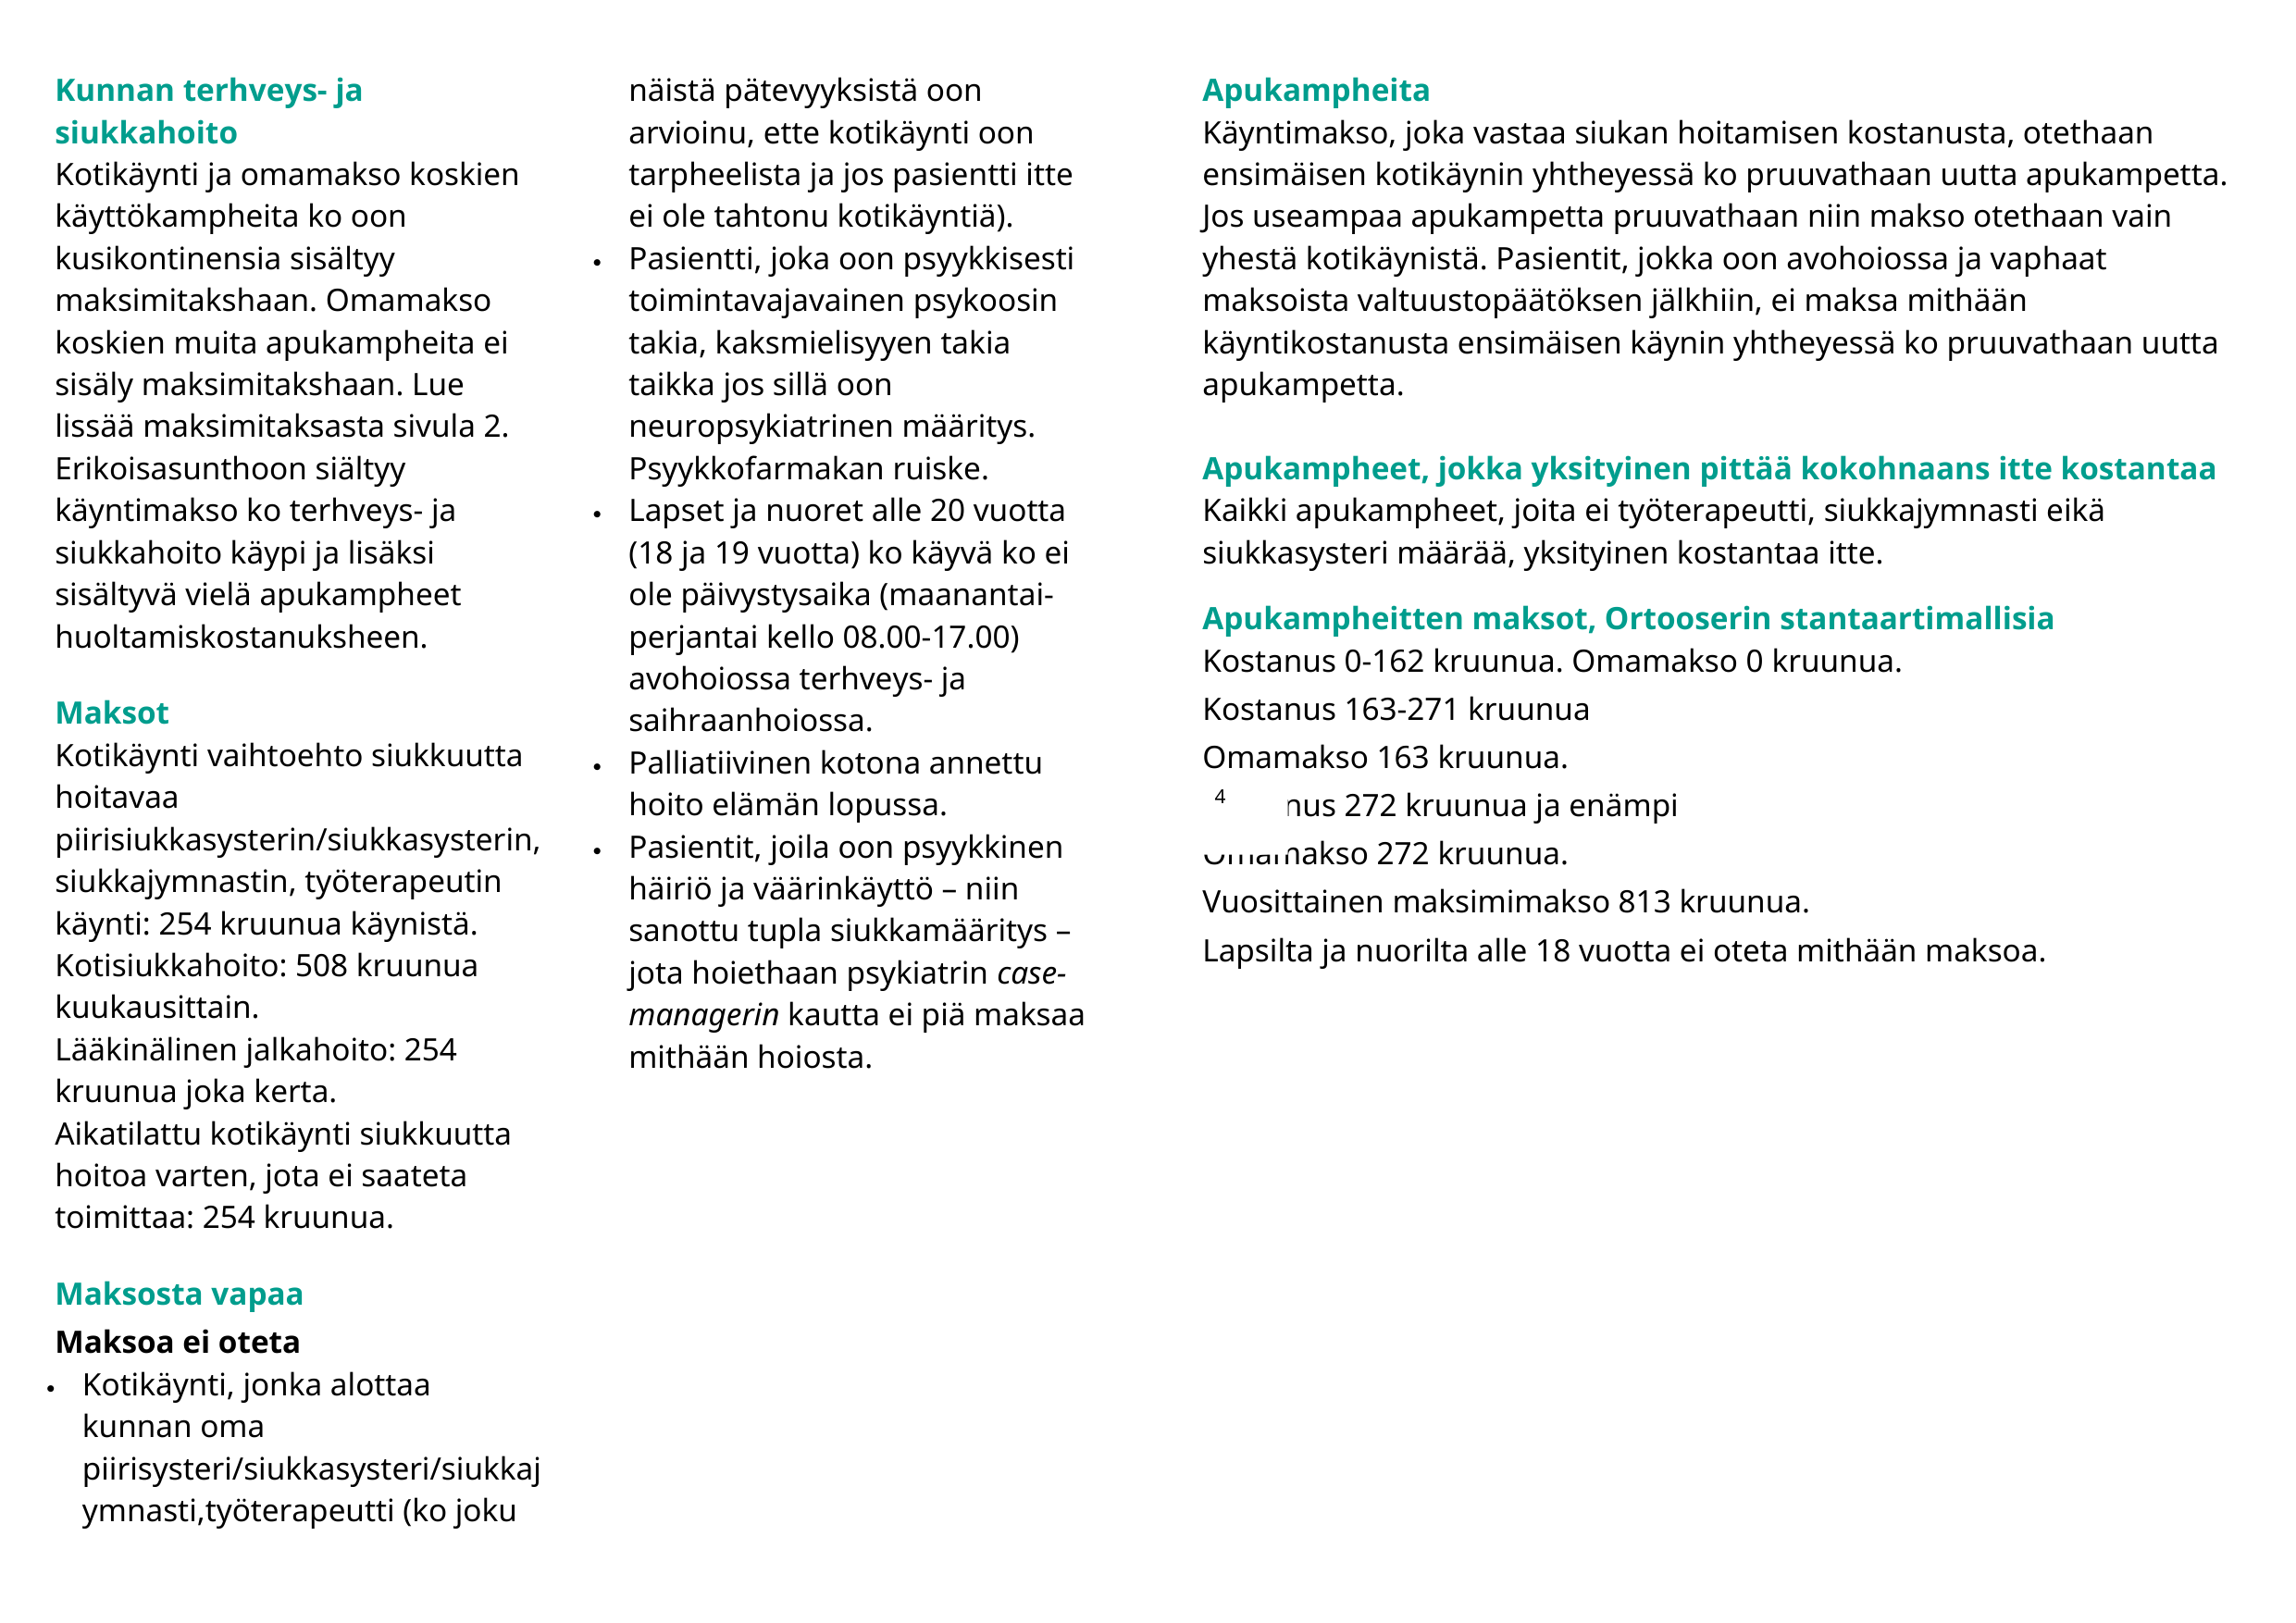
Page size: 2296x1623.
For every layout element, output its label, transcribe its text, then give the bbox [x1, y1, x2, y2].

list Palliatiivinen kotona annettu hoito elämän lopussa. [594, 741, 1093, 824]
list näistä pätevyyksistä oon arvioinu, ette kotikäynti oon tarpheelista ja jos pasientti itte ei ole tahtonu kotikäyntiä). [594, 68, 1093, 237]
list Pasientti, joka oon psyykkisesti toimintavajavainen psykoosin takia, kaksmielisyyen takia taikka jos sillä oon neuropsykiatrinen määritys. Psyykkofarmakan ruiske. [594, 237, 1093, 489]
subtitle Apukampheita [1202, 68, 2240, 110]
subtitle Käyntimakso, joka vastaa siukan hoitamisen kostanusta, otethaan ensimäisen kotikäynin yhtheyessä ko pruuvathaan uutta apukampetta. Jos useampaa apukampetta pruuvathaan niin makso otethaan vain yhestä kotikäynistä. Pasientit, jokka oon avohoiossa ja vaphaat maksoista valtuustopäätöksen jälkhiin, ei maksa mithään käyntikostanusta ensimäisen käynin yhtheyessä ko pruuvathaan uutta apukampetta. [1202, 110, 2240, 447]
list Pasientit, joila oon psyykkinen häiriö ja väärinkäyttö – niin sanottu tupla siukkamääritys – jota hoiethaan psykiatrin case-managerin kautta ei piä maksaa mithään hoiosta. [594, 824, 1093, 1077]
text Kostanus 0-162 kruunua. Omamakso 0 kruunua. Kostanus 163-271 kruunua Omamakso 163 kruunua. [1202, 638, 2240, 777]
subtitle Maksoa ei oteta [55, 1320, 547, 1363]
text Kostanus 272 kruunua ja enämpi Omamakso 272 kruunua. Vuosittainen maksimimakso 813 kruunua. Lapsilta ja nuorilta alle 18 vuotta ei oteta mithään maksoa. [1202, 784, 2240, 971]
subtitle Apukampheitten maksot, Ortooserin stantaartimallisia [1202, 597, 2240, 638]
list Lapset ja nuoret alle 20 vuotta (18 ja 19 vuotta) ko käyvä ko ei ole päivystysaika (maanantai-perjantai kello 08.00-17.00) avohoiossa terhveys- ja saihraanhoiossa. [594, 489, 1093, 741]
subtitle Maksosta vapaa [55, 1272, 547, 1315]
text Maksot [55, 691, 547, 734]
text Apukampheet, jokka yksityinen pittää kokohnaans itte kostantaa Kaikki apukampheet, joita ei työterapeutti, siukkajymnasti eikä siukkasysteri määrää, yksityinen kostantaa itte. [1202, 447, 2240, 597]
text 4 [1214, 783, 1274, 810]
text Kotikäynti ja omamakso koskien käyttökampheita ko oon kusikontinensia sisältyy maksimitakshaan. Omamakso koskien muita apukampheita ei sisäly maksimitakshaan. Lue lissää maksimitaksasta sivula 2. Erikoisasunthoon siältyy käyntimakso ko terhveys- ja siukkahoito käypi ja lisäksi sisältyvä vielä apukampheet huoltamiskostanuksheen. [55, 153, 547, 657]
text Kunnan terhveys- ja siukkahoito [55, 68, 547, 153]
text Kotikäynti vaihtoehto siukkuutta hoitavaa piirisiukkasysterin/siukkasysterin, siukkajymnastin, työterapeutin käynti: 254 kruunua käynistä. Kotisiukkahoito: 508 kruunua kuukausittain. Lääkinälinen jalkahoito: 254 kruunua joka kerta. Aikatilattu kotikäynti siukkuutta hoitoa varten, jota ei saateta toimittaa: 254 kruunua. [55, 734, 547, 1238]
list Kotikäynti, jonka alottaa kunnan oma piirisysteri/siukkasysteri/siukkajymnasti,työterapeutti (ko joku [47, 1363, 547, 1530]
